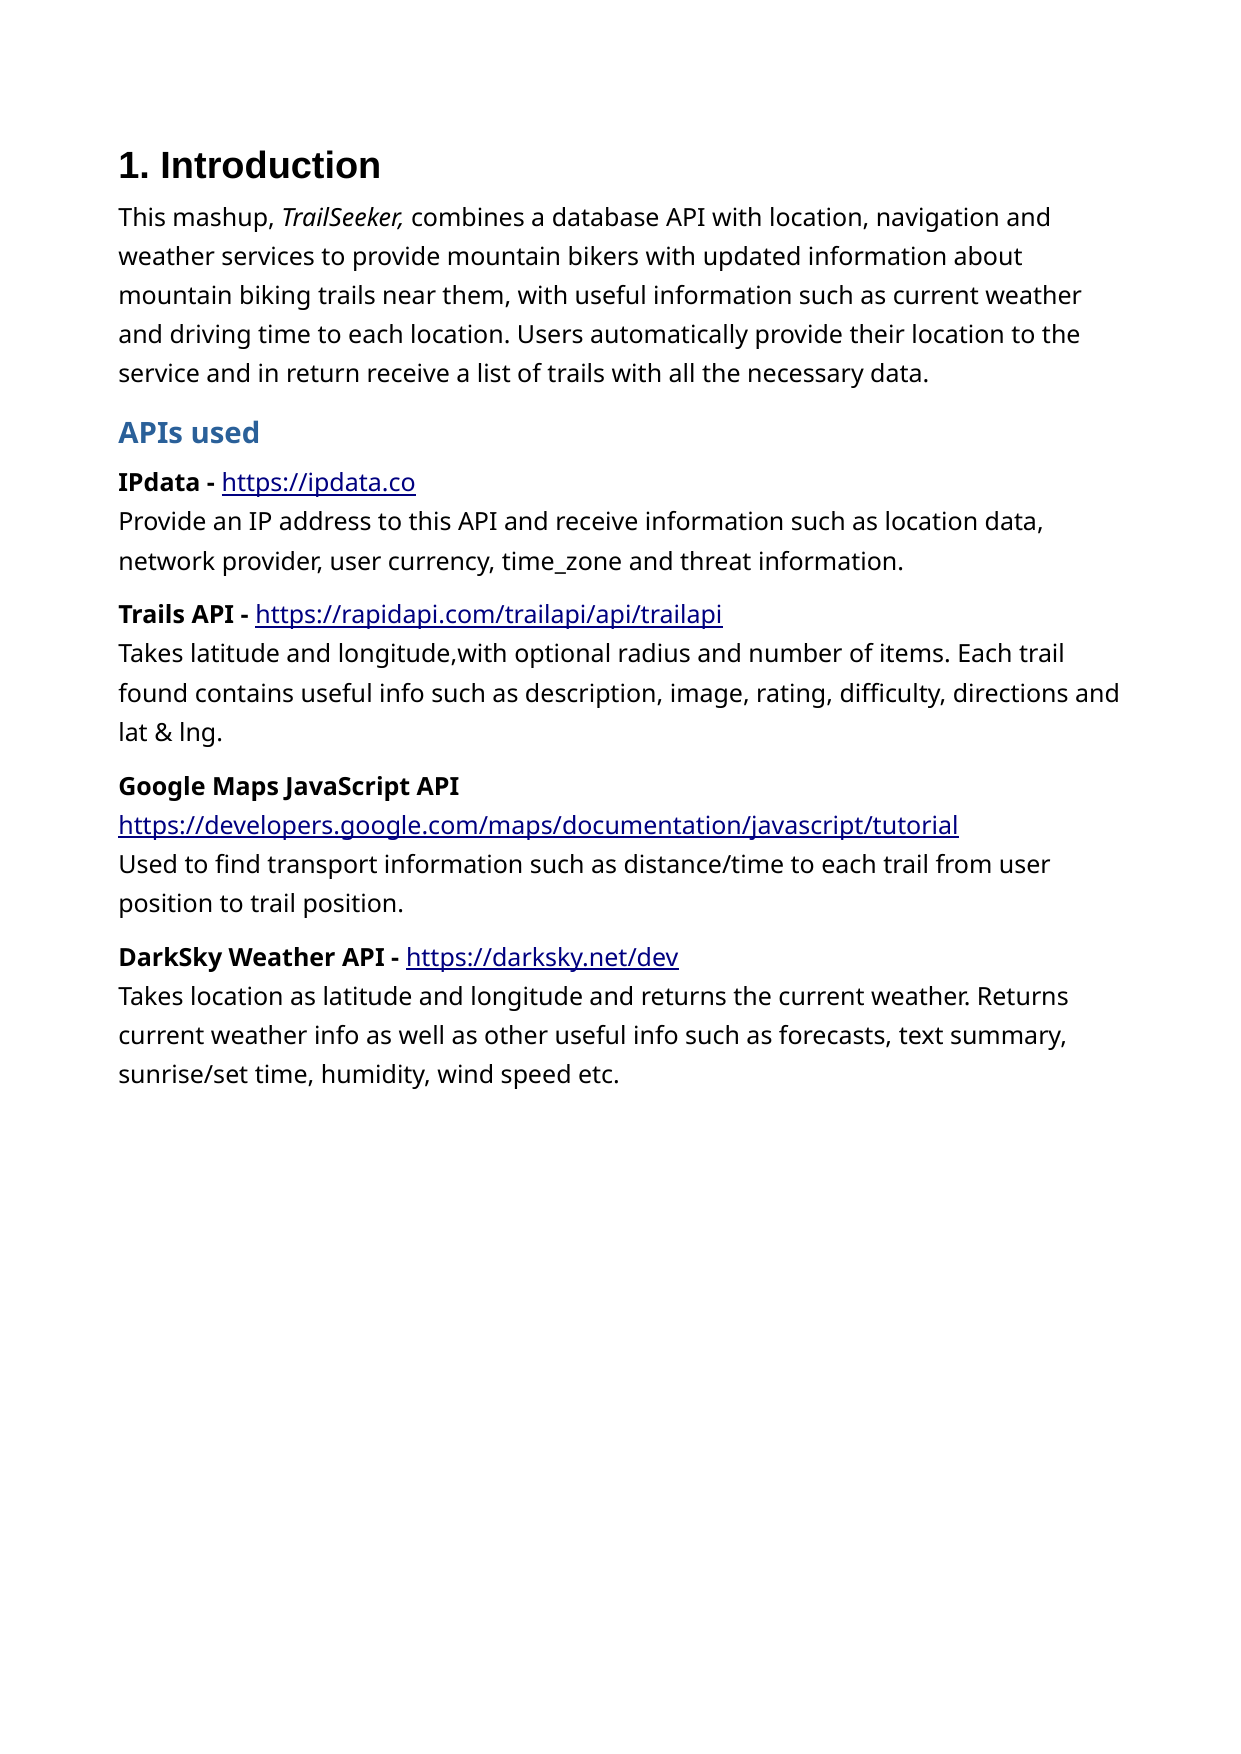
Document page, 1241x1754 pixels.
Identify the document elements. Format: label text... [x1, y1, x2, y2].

text DarkSky Weather API - https://darksky.net/dev Takes location as latitude and longitude and returns the current weather. Returns current weather info as well as other useful info such as forecasts, text summary, sunrise/set time, humidity, wind speed etc. [118, 939, 1122, 1091]
text Trails API - https://rapidapi.com/trailapi/api/trailapi Takes latitude and longitude,with optional radius and number of items. Each trail found contains useful info such as description, image, rating, difficulty, directions and lat & lng. [118, 597, 1122, 748]
subtitle APIs used [118, 412, 1122, 452]
text Google Maps JavaScript API https://developers.google.com/maps/documentation/javascript/tutorial Used to find transport information such as distance/time to each trail from user position to trail position. [118, 768, 1122, 920]
text This mashup, TrailSeeker, combines a database API with location, navigation and weather services to provide mountain bikers with updated information about mountain biking trails near them, with useful information such as current weather and driving time to each location. Users automatically provide their location to the service and in return receive a list of trails with all the necessary data. [118, 199, 1122, 390]
text IPdata - https://ipdata.co Provide an IP address to this API and receive information such as location data, network provider, user currency, time_zone and threat information. [118, 465, 1122, 577]
subtitle 1. Introduction [118, 143, 1122, 187]
